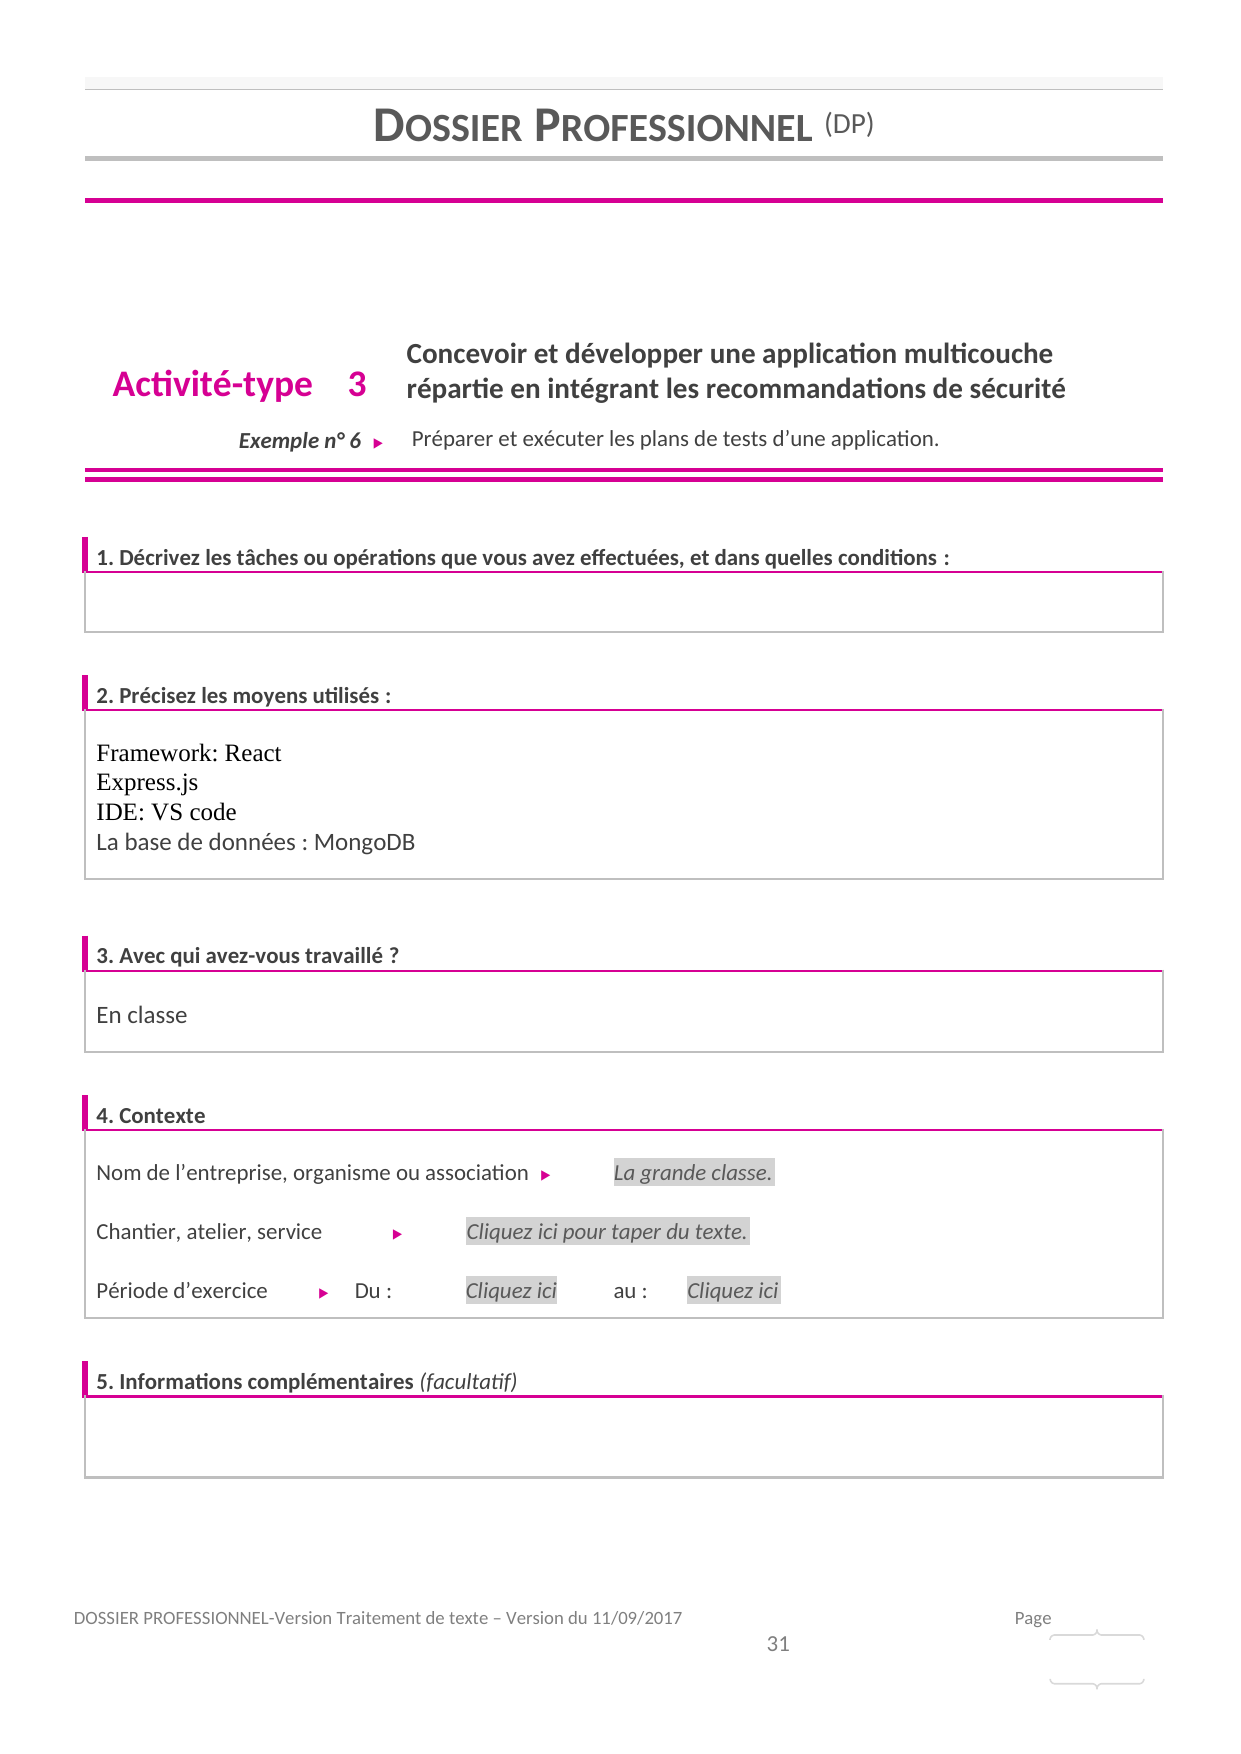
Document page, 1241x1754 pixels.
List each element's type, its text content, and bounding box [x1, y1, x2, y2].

table_cell [86, 1398, 1162, 1419]
table_header 3 [336, 329, 395, 406]
table_cell [86, 1029, 1162, 1051]
table_cell [85, 516, 1163, 537]
table_cell 2. Précisez les moyens utilisés : [88, 675, 1163, 709]
table_cell [1104, 1319, 1163, 1340]
table_cell [85, 880, 1163, 902]
table_cell 3. Avec qui avez-vous travaillé ? [88, 936, 1163, 969]
table_cell [85, 902, 1163, 936]
table_cell [86, 1131, 589, 1152]
table_cell [86, 972, 1162, 993]
table_cell [589, 1131, 1162, 1152]
table_cell [1104, 633, 1163, 654]
table_cell Période d’exercice Du : Cliquez ici au : Cliquez ici [86, 1258, 1162, 1317]
table_cell Préparer et exécuter les plans de tests d’une application. [395, 406, 1163, 468]
table_cell [85, 654, 1163, 675]
table_cell [85, 482, 1163, 516]
table_cell [85, 1074, 1163, 1095]
table_cell [86, 711, 1162, 732]
table_cell La grande classe. [589, 1153, 1162, 1199]
table_cell [85, 1340, 1104, 1361]
table_cell [86, 857, 1162, 878]
table_cell Chantier, atelier, service  [86, 1199, 455, 1258]
table_cell [86, 573, 1162, 609]
table_cell 5. Informations complémentaires (facultatif) [88, 1361, 1104, 1395]
table_cell [1104, 1361, 1163, 1395]
table_cell [86, 609, 1162, 631]
table_cell [85, 633, 1104, 654]
table_cell En classe [86, 993, 1162, 1029]
table_cell [85, 1319, 1104, 1340]
table_cell [85, 472, 1163, 477]
table_cell [86, 1455, 1162, 1476]
table_header Concevoir et développer une application multicouche répartie en intégrant les recommandations de sécurité [395, 329, 1163, 406]
table_cell [1104, 1053, 1163, 1074]
table_cell [86, 1419, 1162, 1455]
table_header Activité-type [85, 329, 336, 406]
table_cell Exemple n° 6  [85, 406, 395, 468]
table_cell Nom de l’entreprise, organisme ou association  [86, 1153, 589, 1199]
table_cell [1104, 1340, 1163, 1361]
table_cell [85, 1053, 1104, 1074]
table_cell Framework: React Express.js IDE: VS code La base de données : MongoDB [86, 733, 1162, 857]
table_cell 1. Décrivez les tâches ou opérations que vous avez effectuées, et dans quelles conditions : [88, 537, 1163, 571]
table_cell Cliquez ici pour taper du texte. [455, 1199, 1162, 1258]
table_cell 4. Contexte [88, 1095, 1163, 1129]
